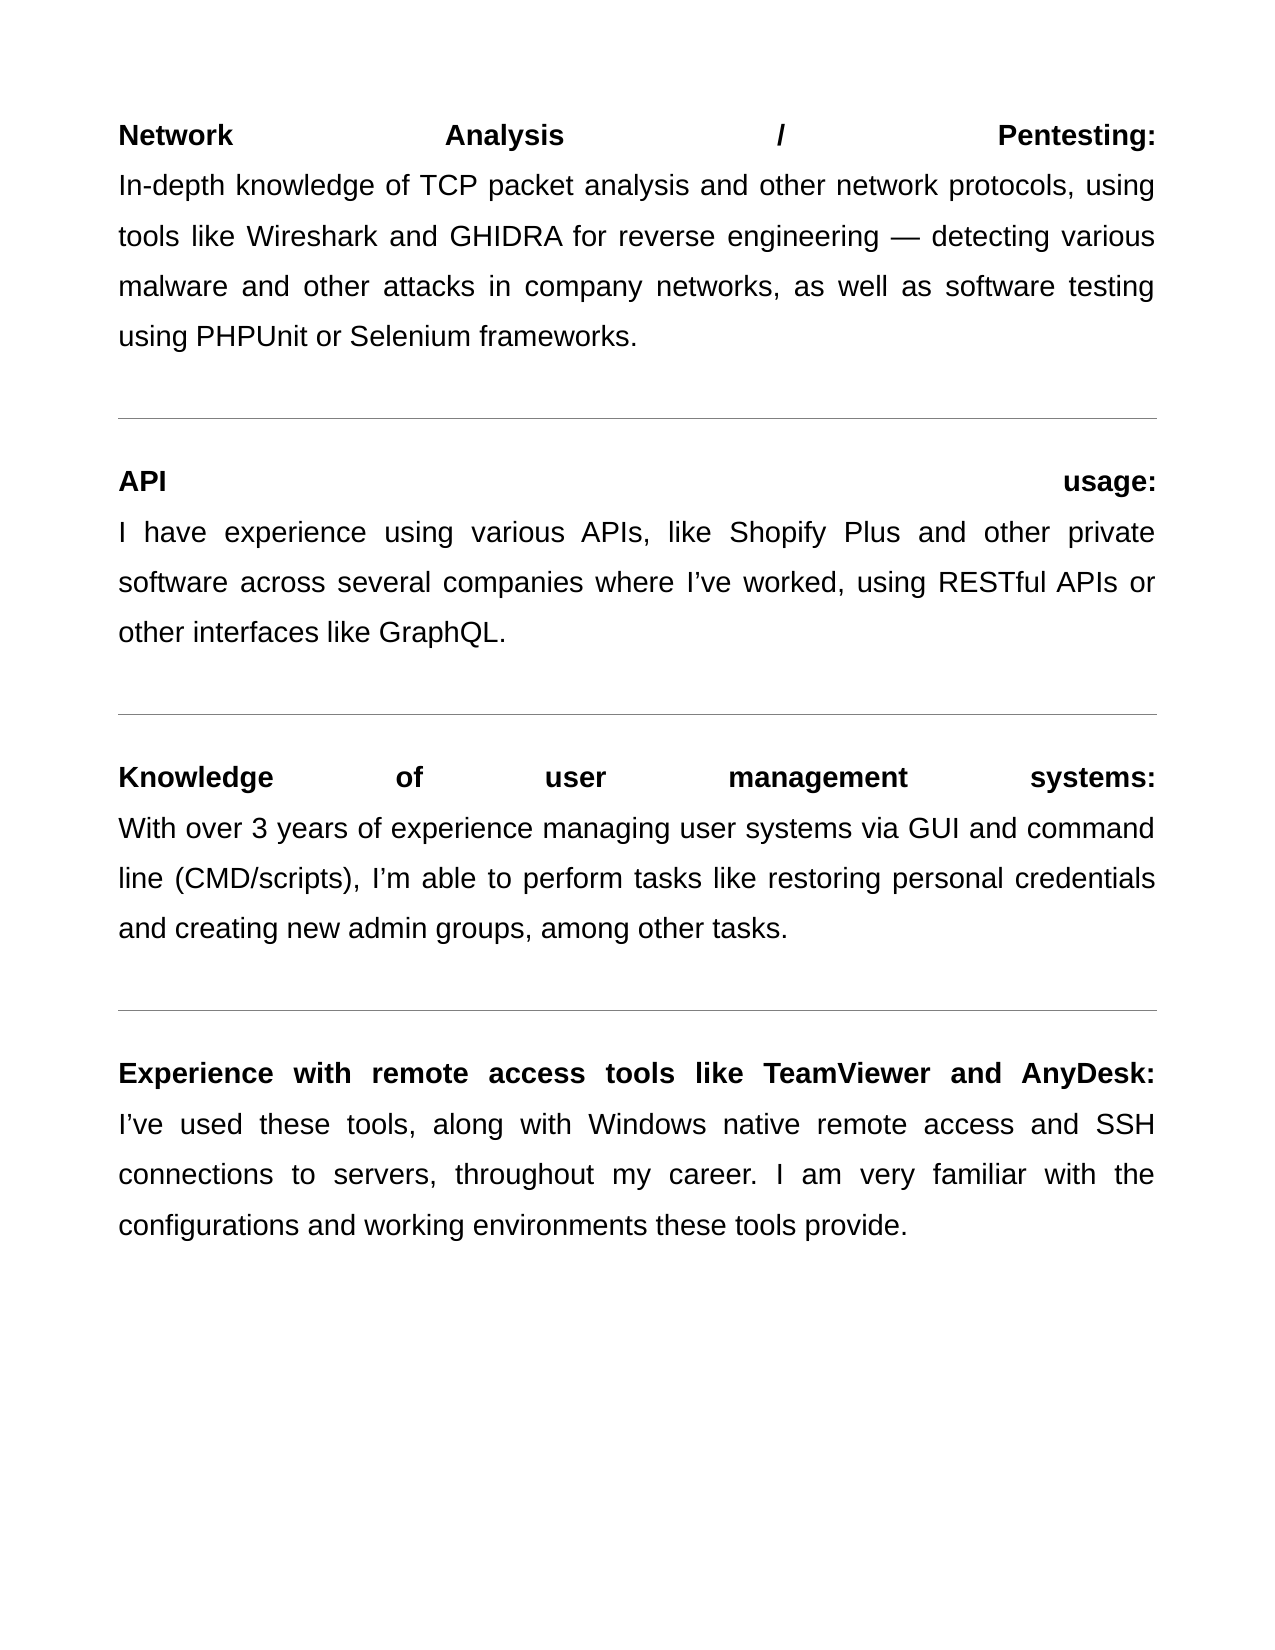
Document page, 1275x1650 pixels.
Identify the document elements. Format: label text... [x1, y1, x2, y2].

text API usage: I have experience using various APIs, like Shopify Plus and other private software across several companies where I’ve worked, using RESTful APIs or other interfaces like GraphQL. [118, 464, 1157, 649]
text Knowledge of user management systems: With over 3 years of experience managing user systems via GUI and command line (CMD/scripts), I’m able to perform tasks like restoring personal credentials and creating new admin groups, among other tasks. [118, 761, 1157, 945]
text Network Analysis / Pentesting: In-depth knowledge of TCP packet analysis and other network protocols, using tools like Wireshark and GHIDRA for reverse engineering — detecting various malware and other attacks in company networks, as well as software testing using PHPUnit or Selenium frameworks. [118, 118, 1157, 353]
text Experience with remote access tools like TeamViewer and AnyDesk: I’ve used these tools, along with Windows native remote access and SSH connections to servers, throughout my career. I am very familiar with the configurations and working environments these tools provide. [118, 1057, 1157, 1241]
